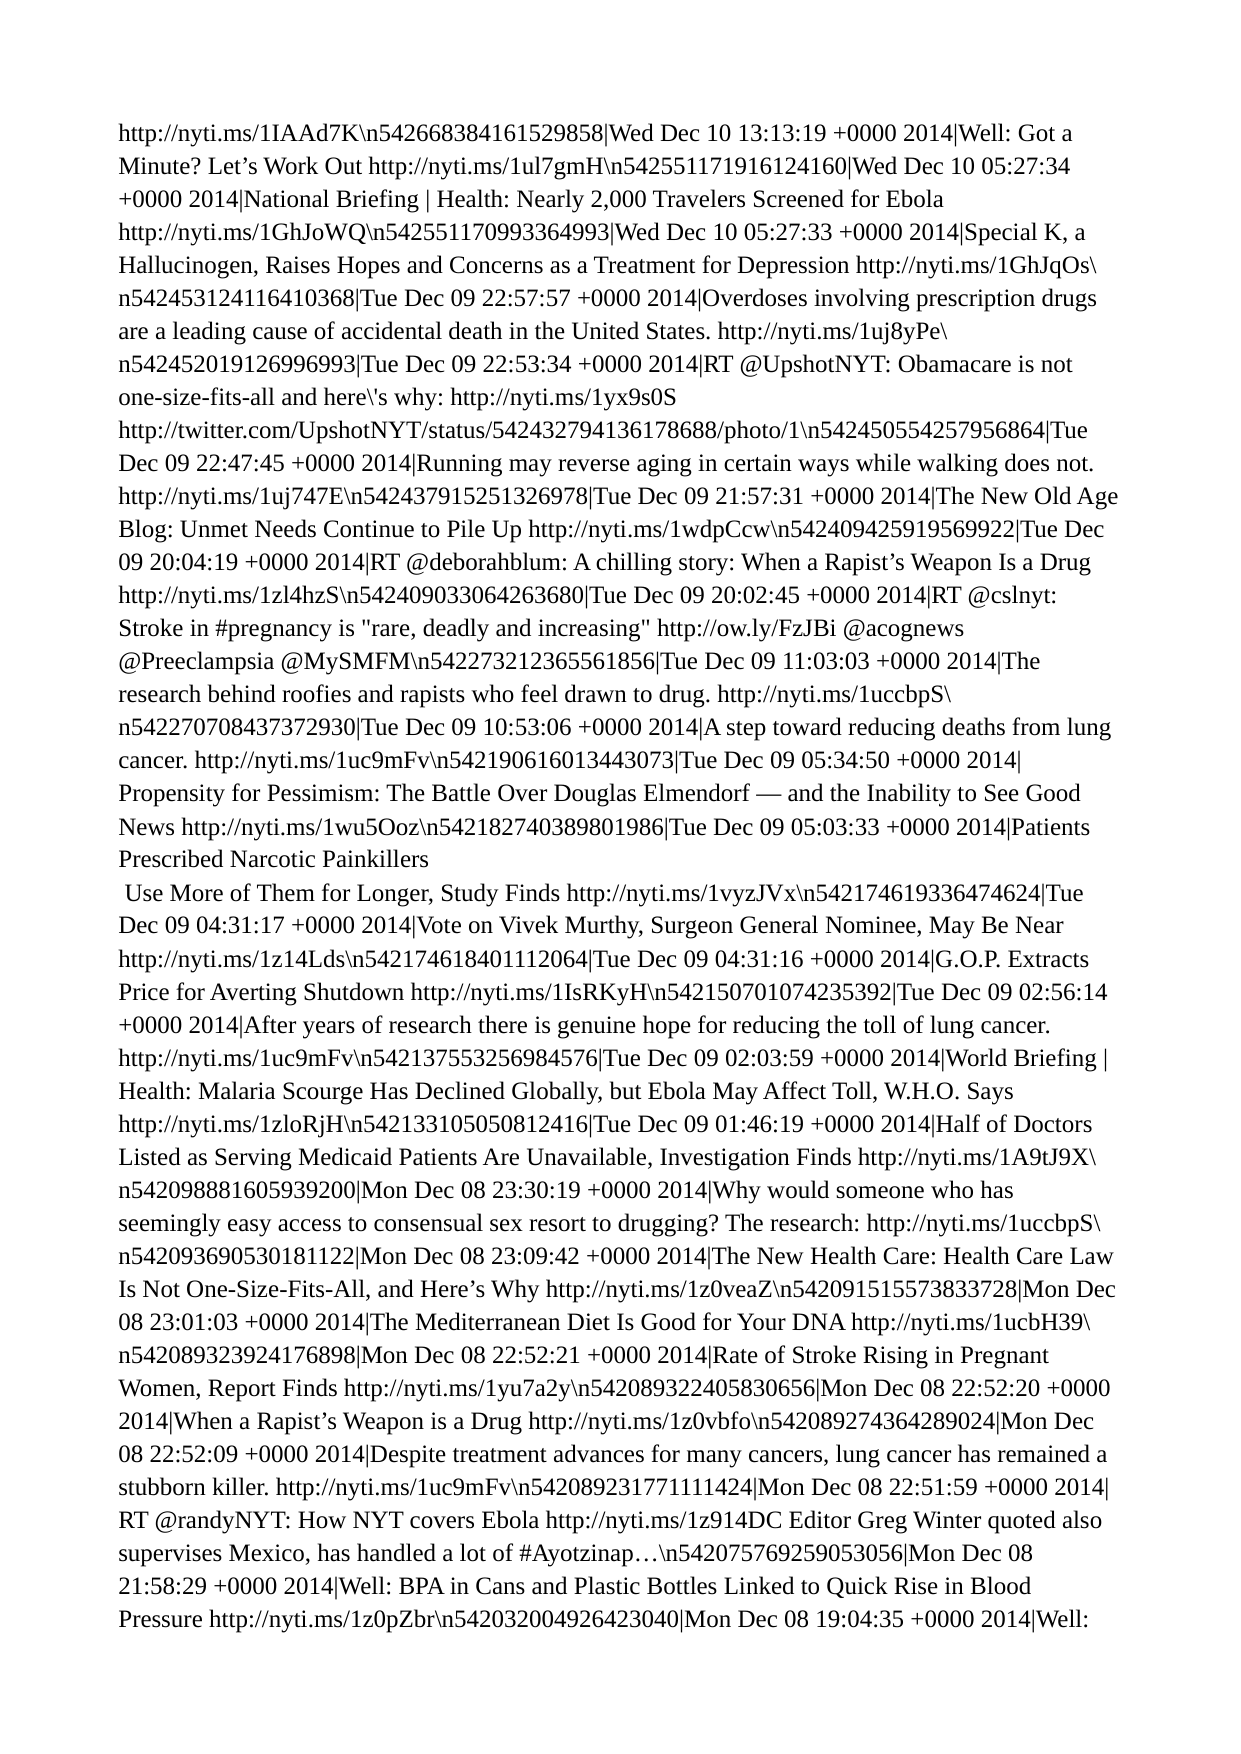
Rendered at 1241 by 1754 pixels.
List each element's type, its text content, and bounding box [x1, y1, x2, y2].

text Use More of Them for Longer, Study Finds http://nyti.ms/1vyzJVx\n542174619336474624|Tue Dec 09 04:31:17 +0000 2014|Vote on Vivek Murthy, Surgeon General Nominee, May Be Near http://nyti.ms/1z14Lds\n542174618401112064|Tue Dec 09 04:31:16 +0000 2014|G.O.P. Extracts Price for Averting Shutdown http://nyti.ms/1IsRKyH\n542150701074235392|Tue Dec 09 02:56:14 +0000 2014|After years of research there is genuine hope for reducing the toll of lung cancer. http://nyti.ms/1uc9mFv\n542137553256984576|Tue Dec 09 02:03:59 +0000 2014|World Briefing | Health: Malaria Scourge Has Declined Globally, but Ebola May Affect Toll, W.H.O. Says http://nyti.ms/1zloRjH\n542133105050812416|Tue Dec 09 01:46:19 +0000 2014|Half of Doctors Listed as Serving Medicaid Patients Are Unavailable, Investigation Finds http://nyti.ms/1A9tJ9X\n542098881605939200|Mon Dec 08 23:30:19 +0000 2014|Why would someone who has seemingly easy access to consensual sex resort to drugging? The research: http://nyti.ms/1uccbpS\n542093690530181122|Mon Dec 08 23:09:42 +0000 2014|The New Health Care: Health Care Law Is Not One-Size-Fits-All, and Here’s Why http://nyti.ms/1z0veaZ\n542091515573833728|Mon Dec 08 23:01:03 +0000 2014|The Mediterranean Diet Is Good for Your DNA http://nyti.ms/1ucbH39\n542089323924176898|Mon Dec 08 22:52:21 +0000 2014|Rate of Stroke Rising in Pregnant Women, Report Finds http://nyti.ms/1yu7a2y\n542089322405830656|Mon Dec 08 22:52:20 +0000 2014|When a Rapist’s Weapon is a Drug http://nyti.ms/1z0vbfo\n542089274364289024|Mon Dec 08 22:52:09 +0000 2014|Despite treatment advances for many cancers, lung cancer has remained a stubborn killer. http://nyti.ms/1uc9mFv\n542089231771111424|Mon Dec 08 22:51:59 +0000 2014|RT @randyNYT: How NYT covers Ebola http://nyti.ms/1z914DC Editor Greg Winter quoted also supervises Mexico, has handled a lot of #Ayotzinap…\n542075769259053056|Mon Dec 08 21:58:29 +0000 2014|Well: BPA in Cans and Plastic Bottles Linked to Quick Rise in Blood Pressure http://nyti.ms/1z0pZbr\n542032004926423040|Mon Dec 08 19:04:35 +0000 2014|Well: [118, 878, 1122, 1633]
text http://nyti.ms/1IAAd7K\n542668384161529858|Wed Dec 10 13:13:19 +0000 2014|Well: Got a Minute? Let’s Work Out http://nyti.ms/1ul7gmH\n542551171916124160|Wed Dec 10 05:27:34 +0000 2014|National Briefing | Health: Nearly 2,000 Travelers Screened for Ebola http://nyti.ms/1GhJoWQ\n542551170993364993|Wed Dec 10 05:27:33 +0000 2014|Special K, a Hallucinogen, Raises Hopes and Concerns as a Treatment for Depression http://nyti.ms/1GhJqOs\n542453124116410368|Tue Dec 09 22:57:57 +0000 2014|Overdoses involving prescription drugs are a leading cause of accidental death in the United States. http://nyti.ms/1uj8yPe\n542452019126996993|Tue Dec 09 22:53:34 +0000 2014|RT @UpshotNYT: Obamacare is not one-size-fits-all and here\'s why: http://nyti.ms/1yx9s0S http://twitter.com/UpshotNYT/status/542432794136178688/photo/1\n542450554257956864|Tue Dec 09 22:47:45 +0000 2014|Running may reverse aging in certain ways while walking does not. http://nyti.ms/1uj747E\n542437915251326978|Tue Dec 09 21:57:31 +0000 2014|The New Old Age Blog: Unmet Needs Continue to Pile Up http://nyti.ms/1wdpCcw\n542409425919569922|Tue Dec 09 20:04:19 +0000 2014|RT @deborahblum: A chilling story: When a Rapist’s Weapon Is a Drug http://nyti.ms/1zl4hzS\n542409033064263680|Tue Dec 09 20:02:45 +0000 2014|RT @cslnyt: Stroke in #pregnancy is "rare, deadly and increasing" http://ow.ly/FzJBi @acognews @Preeclampsia @MySMFM\n542273212365561856|Tue Dec 09 11:03:03 +0000 2014|The research behind roofies and rapists who feel drawn to drug. http://nyti.ms/1uccbpS\n542270708437372930|Tue Dec 09 10:53:06 +0000 2014|A step toward reducing deaths from lung cancer. http://nyti.ms/1uc9mFv\n542190616013443073|Tue Dec 09 05:34:50 +0000 2014|Propensity for Pessimism: The Battle Over Douglas Elmendorf — and the Inability to See Good News http://nyti.ms/1wu5Ooz\n542182740389801986|Tue Dec 09 05:03:33 +0000 2014|Patients Prescribed Narcotic Painkillers [118, 118, 1122, 873]
